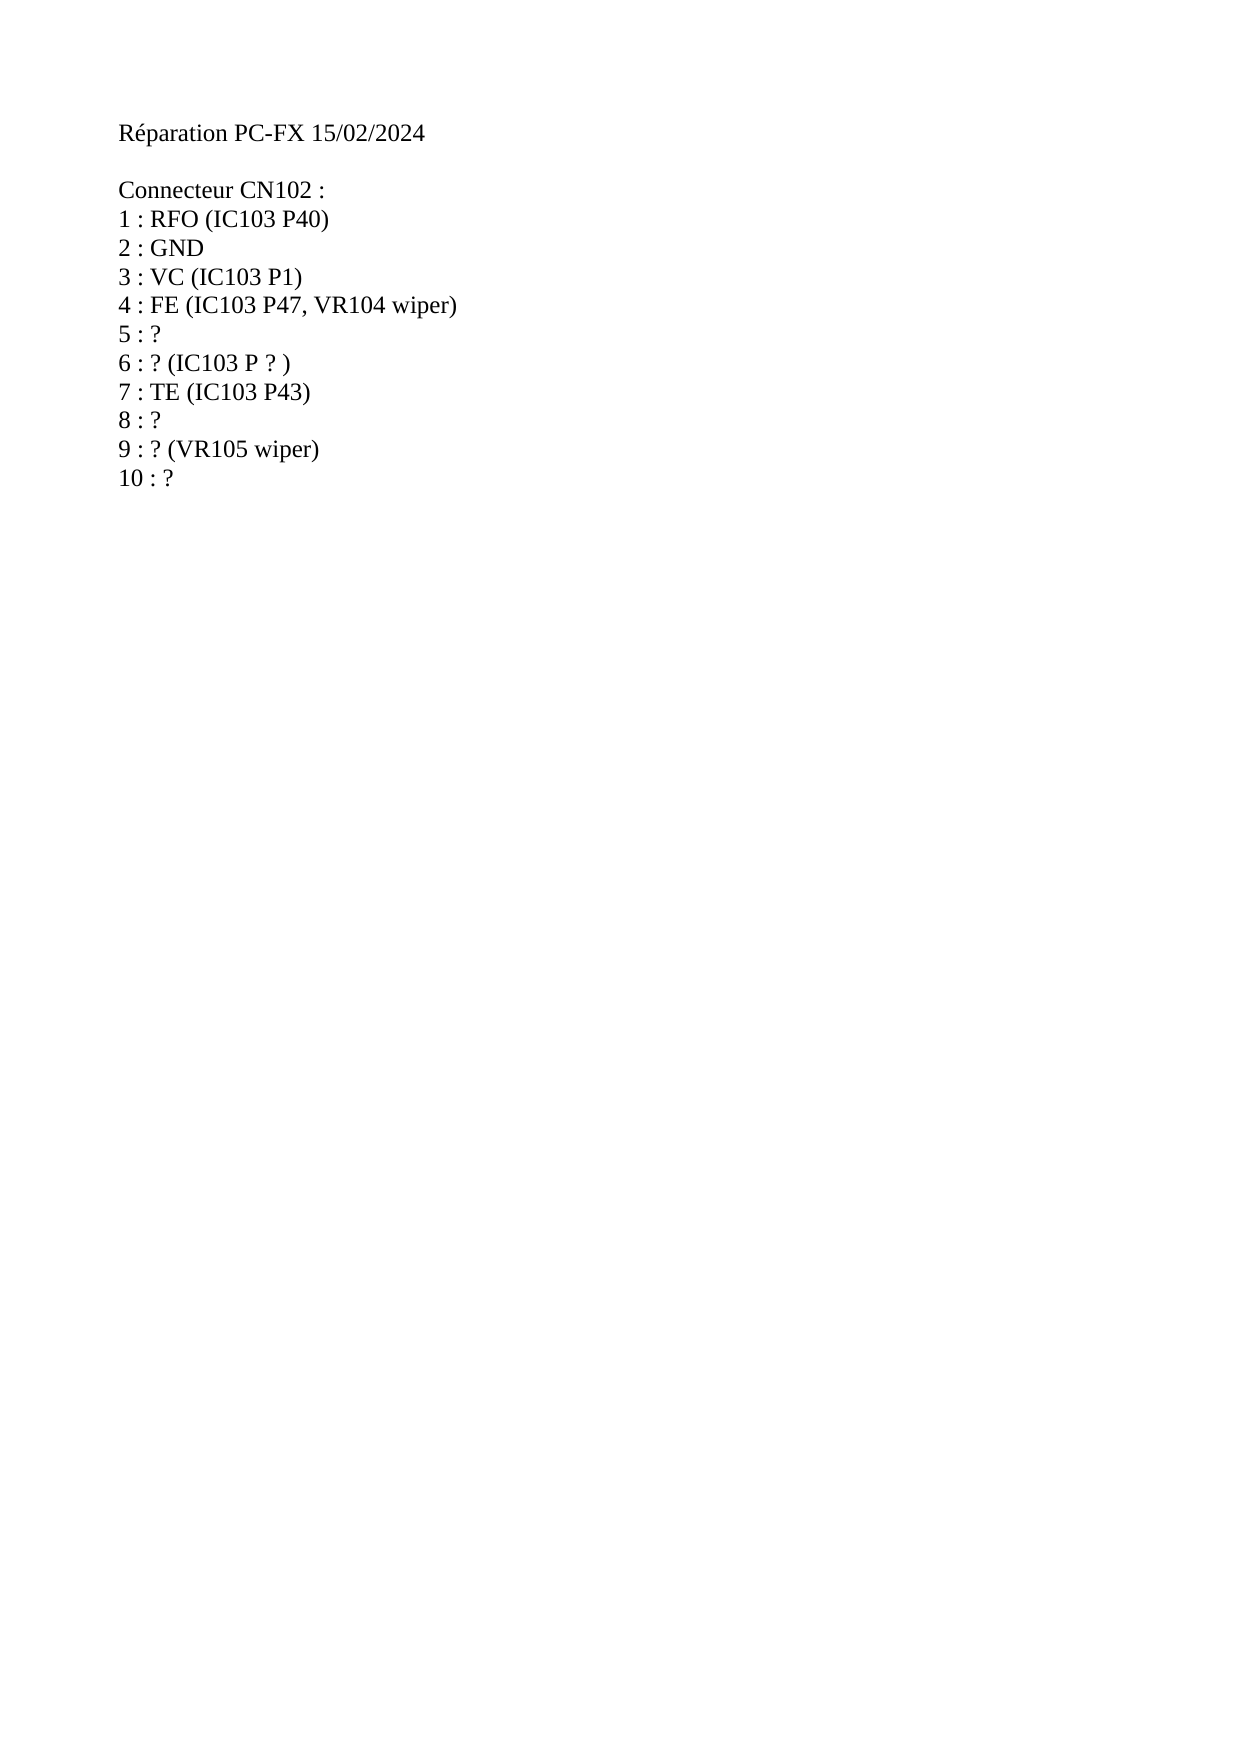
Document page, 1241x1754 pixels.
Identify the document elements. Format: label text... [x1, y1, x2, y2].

text 8 : ? [118, 406, 1122, 434]
text 3 : VC (IC103 P1) [118, 262, 1122, 291]
text 4 : FE (IC103 P47, VR104 wiper) [118, 291, 1122, 319]
text Connecteur CN102 : [118, 176, 1122, 204]
text Réparation PC-FX 15/02/2024 [118, 118, 1122, 147]
text 6 : ? (IC103 P ? ) [118, 348, 1122, 377]
text 2 : GND [118, 233, 1122, 262]
text 1 : RFO (IC103 P40) [118, 204, 1122, 233]
text 9 : ? (VR105 wiper) [118, 434, 1122, 463]
text 10 : ? [118, 463, 1122, 492]
text 7 : TE (IC103 P43) [118, 377, 1122, 406]
text 5 : ? [118, 319, 1122, 348]
